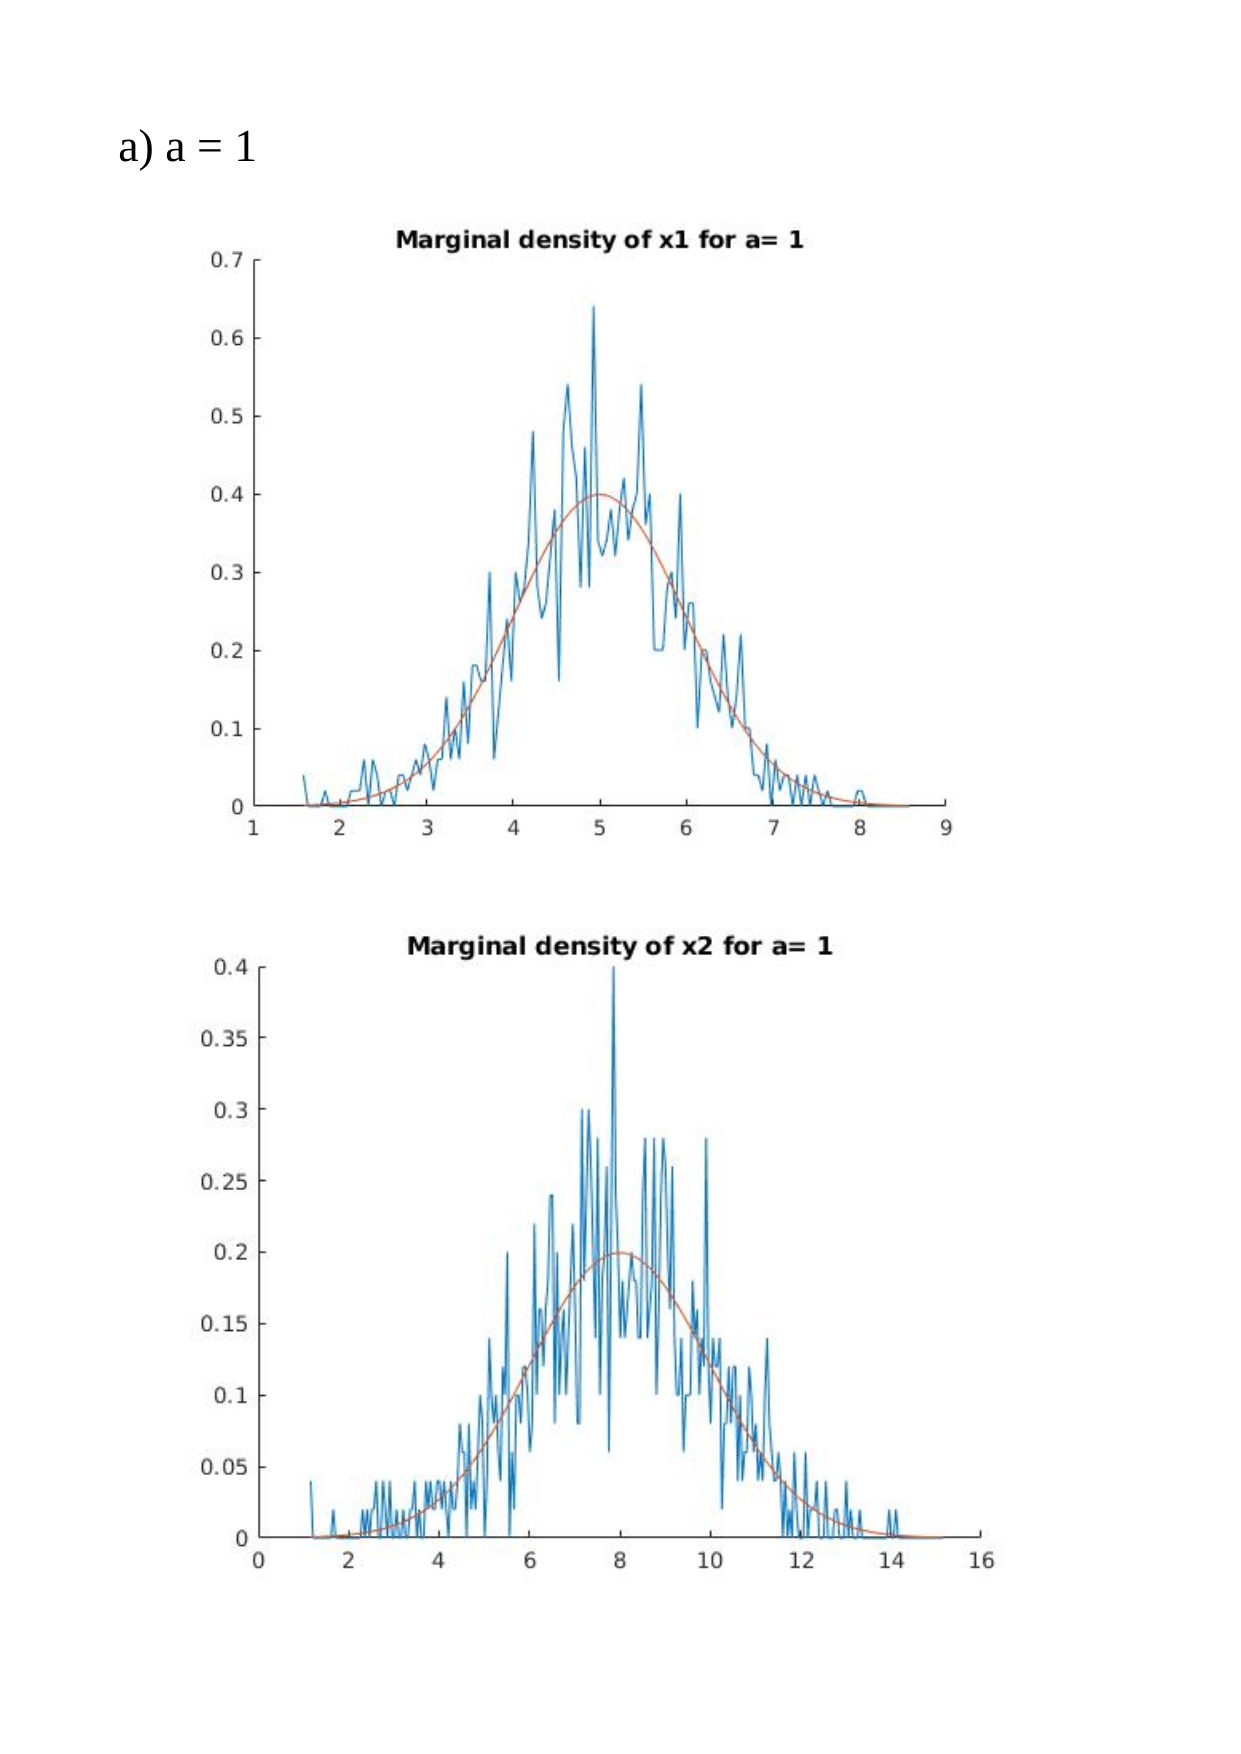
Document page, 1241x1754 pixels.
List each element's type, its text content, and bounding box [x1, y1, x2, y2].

picture [137, 916, 1070, 1615]
picture [137, 210, 1030, 880]
text a) a = 1 [118, 118, 1122, 171]
